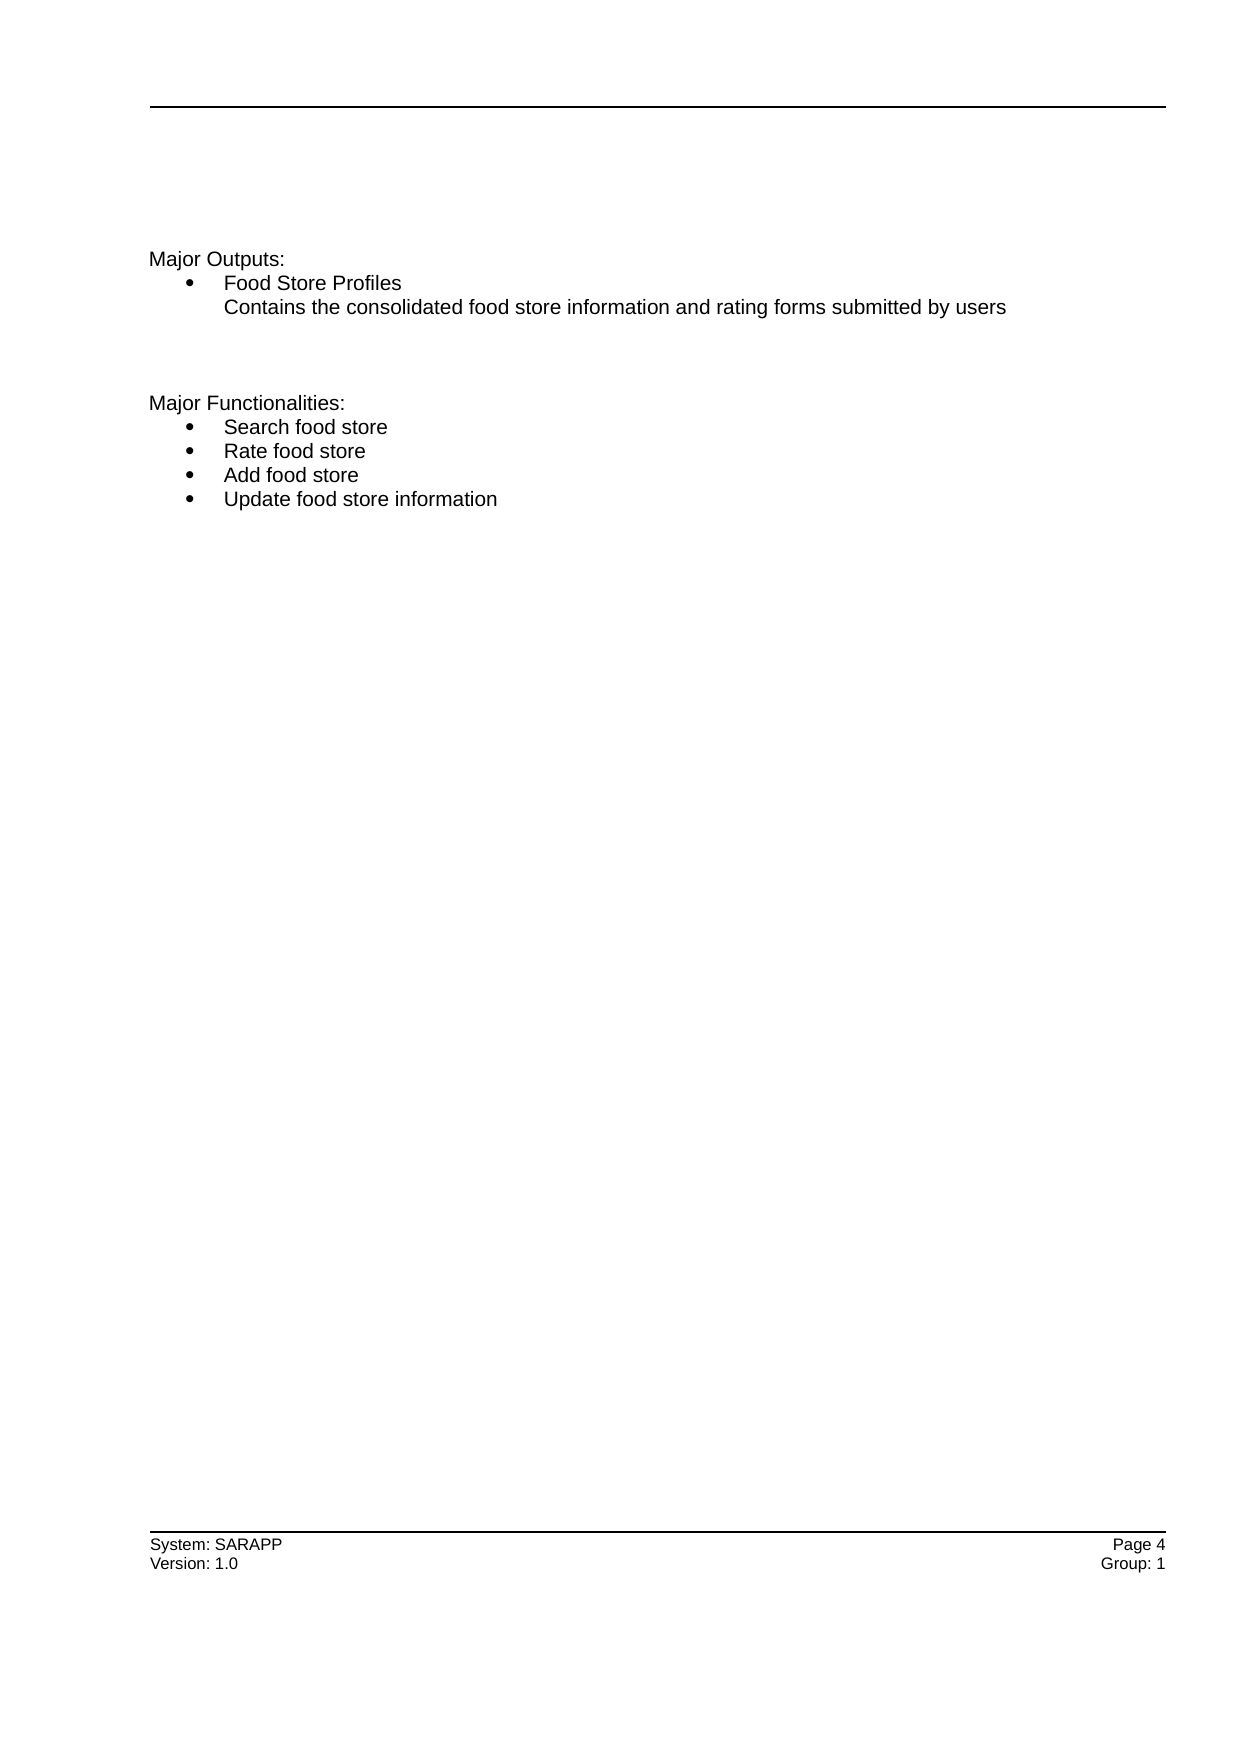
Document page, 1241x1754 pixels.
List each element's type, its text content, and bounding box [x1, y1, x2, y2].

list Food Store Profiles [186, 271, 1166, 295]
list Search food store [186, 415, 1166, 439]
text Contains the consolidated food store information and rating forms submitted by users [223, 295, 1166, 319]
list Rate food store [186, 439, 1166, 463]
text Major Outputs: [148, 247, 1166, 271]
list Add food store [186, 463, 1166, 487]
list Update food store information [186, 487, 1166, 511]
text Major Functionalities: [148, 391, 1166, 415]
